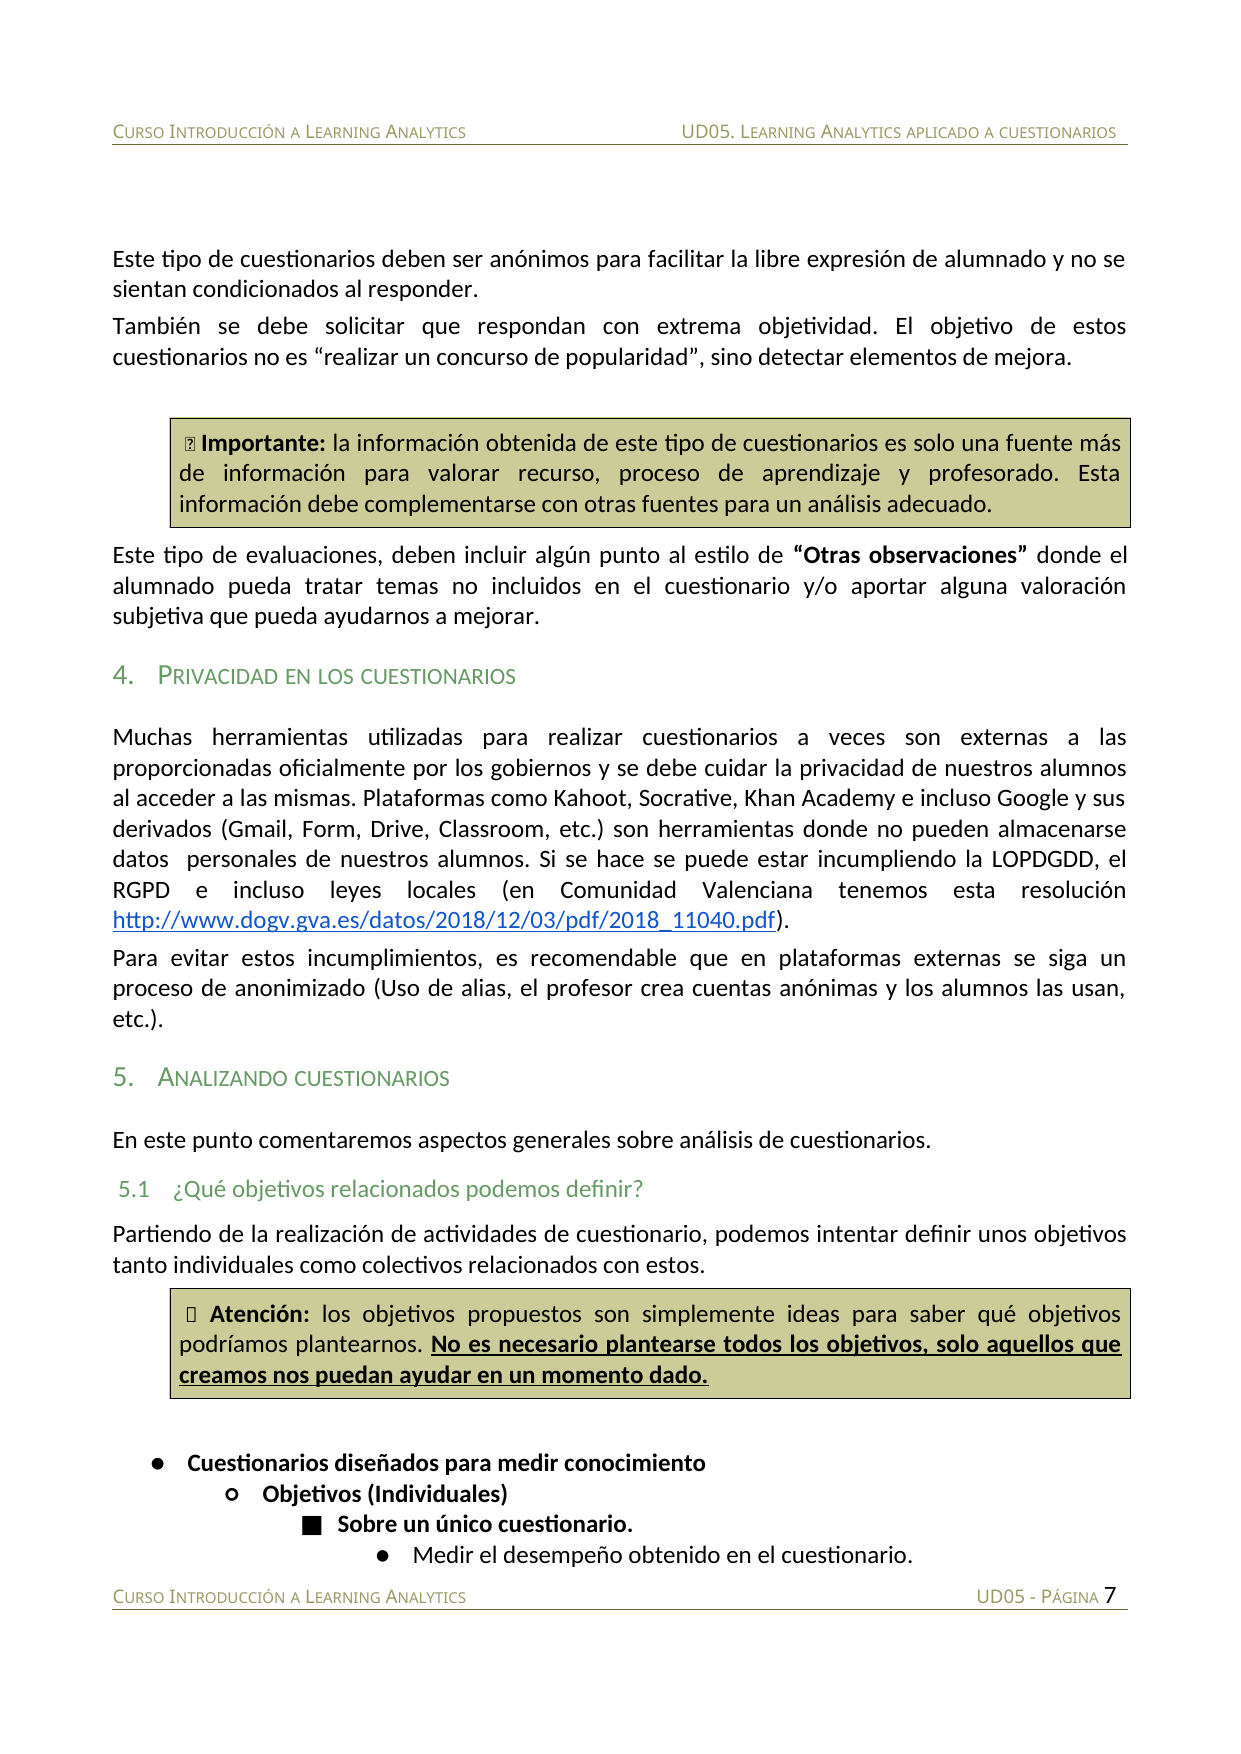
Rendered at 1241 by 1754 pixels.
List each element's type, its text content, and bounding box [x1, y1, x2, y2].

text En este punto comentaremos aspectos generales sobre análisis de cuestionarios. [112, 1124, 1128, 1154]
list Objetivos (Individuales) [225, 1478, 1128, 1508]
text Este tipo de cuestionarios deben ser anónimos para facilitar la libre expresión de alumnado y no se sientan condicionados al responder. [112, 243, 1128, 304]
subtitle Analizando cuestionarios [112, 1058, 1128, 1094]
text ❕ Atención: los objetivos propuestos son simplemente ideas para saber qué objetivos podríamos plantearnos. No es necesario plantearse todos los objetivos, solo aquellos que creamos nos puedan ayudar en un momento dado. [171, 1289, 1130, 1398]
text Muchas herramientas utilizadas para realizar cuestionarios a veces son externas a las proporcionadas oficialmente por los gobiernos y se debe cuidar la privacidad de nuestros alumnos al acceder a las mismas. Plataformas como Kahoot, Socrative, Khan Academy e incluso Google y sus derivados (Gmail, Form, Drive, Classroom, etc.) son herramientas donde no pueden almacenarse datos personales de nuestros alumnos. Si se hace se puede estar incumpliendo la LOPDGDD, el RGPD e incluso leyes locales (en Comunidad Valenciana tenemos esta resolución http://www.dogv.gva.es/datos/2018/12/03/pdf/2018_11040.pdf). [112, 722, 1128, 935]
text Partiendo de la realización de actividades de cuestionario, podemos intentar definir unos objetivos tanto individuales como colectivos relacionados con estos. [112, 1218, 1128, 1279]
subtitle ¿Qué objetivos relacionados podemos definir? [112, 1173, 1128, 1204]
text 📖 Importante: la información obtenida de este tipo de cuestionarios es solo una fuente más de información para valorar recurso, proceso de aprendizaje y profesorado. Esta información debe complementarse con otras fuentes para un análisis adecuado. [171, 419, 1130, 527]
list Cuestionarios diseñados para medir conocimiento [150, 1447, 1128, 1478]
subtitle Privacidad en los cuestionarios [112, 656, 1128, 691]
text Para evitar estos incumplimientos, es recomendable que en plataformas externas se siga un proceso de anonimizado (Uso de alias, el profesor crea cuentas anónimas y los alumnos las usan, etc.). [112, 942, 1128, 1033]
list Medir el desempeño obtenido en el cuestionario. [375, 1539, 1128, 1569]
text También se debe solicitar que respondan con extrema objetividad. El objetivo de estos cuestionarios no es “realizar un concurso de popularidad”, sino detectar elementos de mejora. [112, 311, 1128, 372]
text Este tipo de evaluaciones, deben incluir algún punto al estilo de “Otras observaciones” donde el alumnado pueda tratar temas no incluidos en el cuestionario y/o aportar alguna valoración subjetiva que pueda ayudarnos a mejorar. [112, 539, 1128, 631]
list Sobre un único cuestionario. [300, 1508, 1128, 1539]
